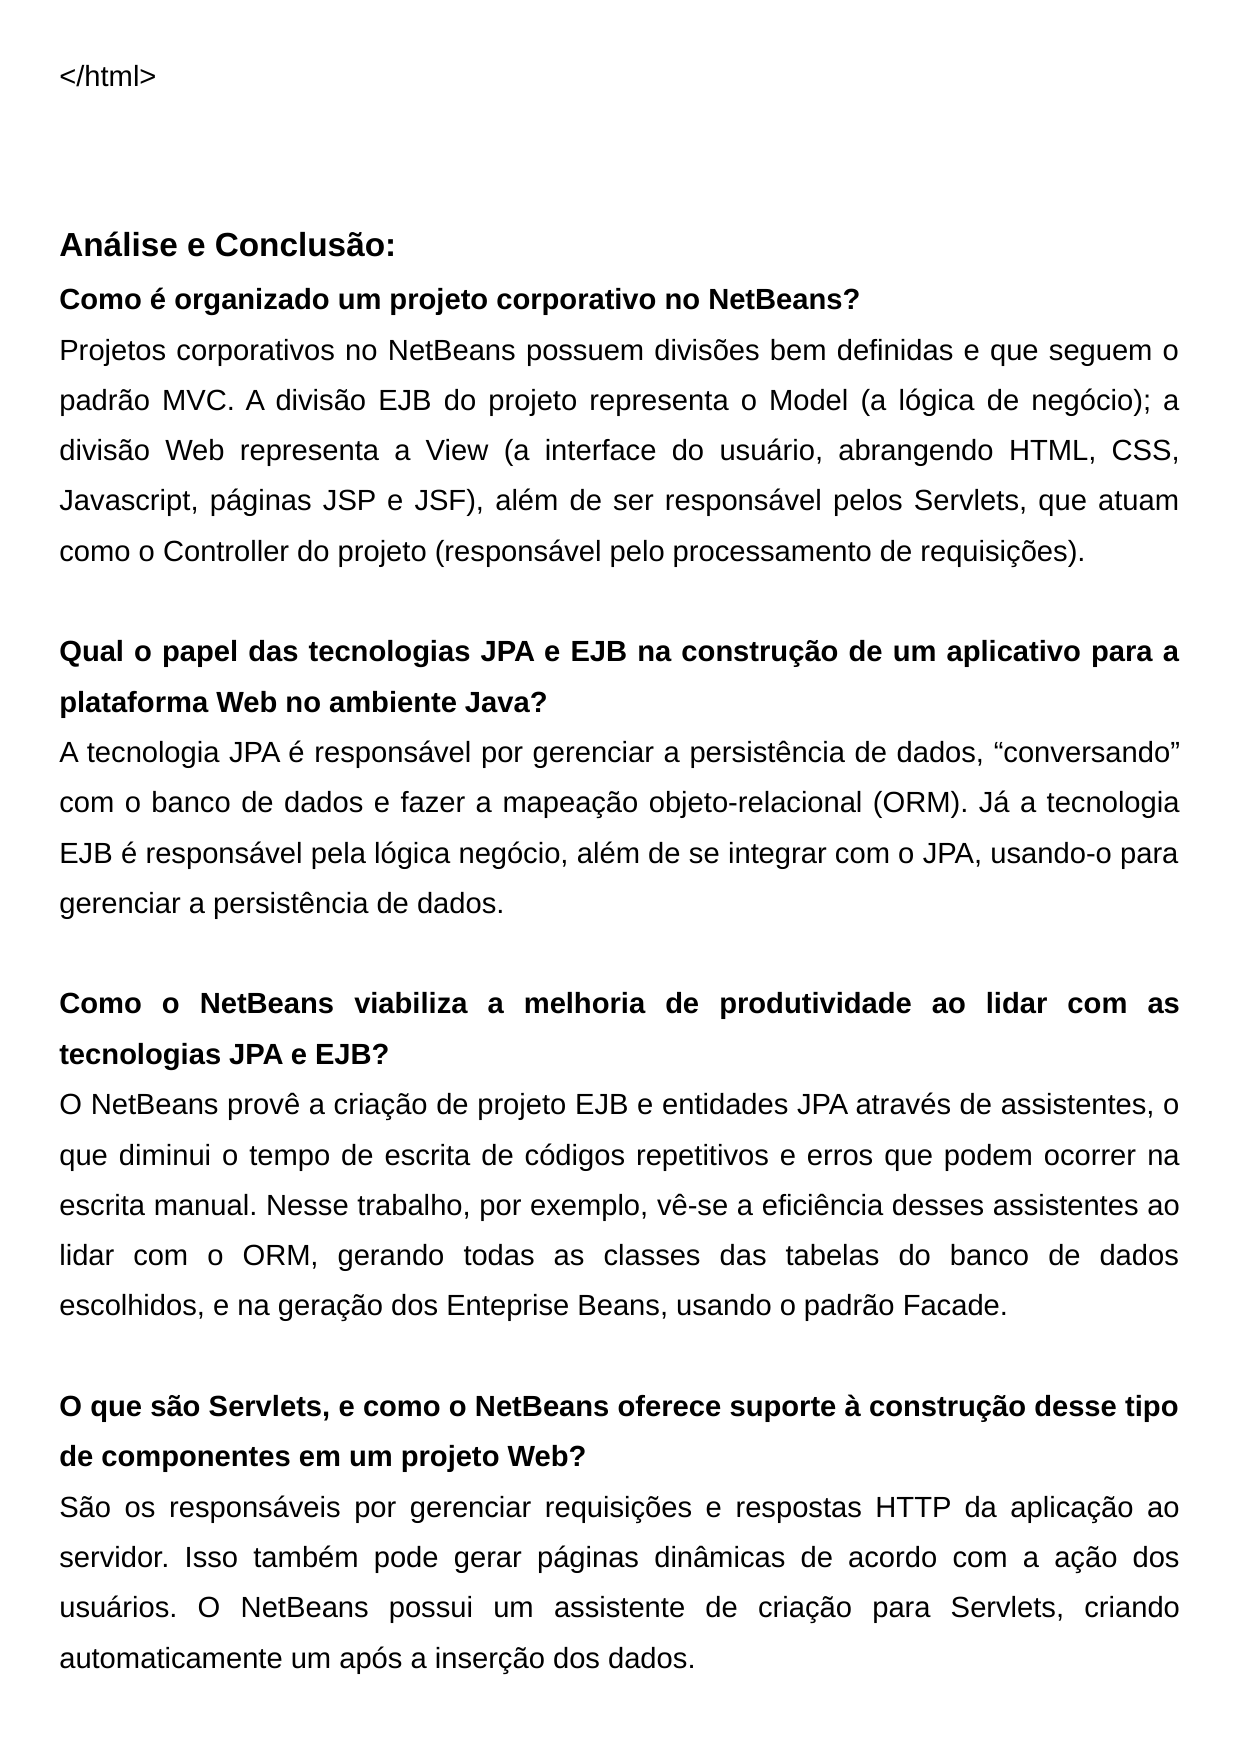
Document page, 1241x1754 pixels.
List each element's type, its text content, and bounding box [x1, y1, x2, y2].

list São os responsáveis por gerenciar requisições e respostas HTTP da aplicação ao servidor. Isso também pode gerar páginas dinâmicas de acordo com a ação dos usuários. O NetBeans possui um assistente de criação para Servlets, criando automaticamente um após a inserção dos dados. [59, 1490, 1181, 1674]
text </html> [59, 59, 1181, 93]
list Projetos corporativos no NetBeans possuem divisões bem definidas e que seguem o padrão MVC. A divisão EJB do projeto representa o Model (a lógica de negócio); a divisão Web representa a View (a interface do usuário, abrangendo HTML, CSS, Javascript, páginas JSP e JSF), além de ser responsável pelos Servlets, que atuam como o Controller do projeto (responsável pelo processamento de requisições). [59, 332, 1181, 567]
list Análise e Conclusão: [59, 224, 1181, 263]
list Como o NetBeans viabiliza a melhoria de produtividade ao lidar com as tecnologias JPA e EJB? [59, 987, 1181, 1070]
list Como é organizado um projeto corporativo no NetBeans? [59, 282, 1181, 316]
list O que são Servlets, e como o NetBeans oferece suporte à construção desse tipo de componentes em um projeto Web? [59, 1389, 1181, 1473]
list A tecnologia JPA é responsável por gerenciar a persistência de dados, “conversando” com o banco de dados e fazer a mapeação objeto-relacional (ORM). Já a tecnologia EJB é responsável pela lógica negócio, além de se integrar com o JPA, usando-o para gerenciar a persistência de dados. [59, 735, 1181, 919]
list Qual o papel das tecnologias JPA e EJB na construção de um aplicativo para a plataforma Web no ambiente Java? [59, 634, 1181, 718]
list O NetBeans provê a criação de projeto EJB e entidades JPA através de assistentes, o que diminui o tempo de escrita de códigos repetitivos e erros que podem ocorrer na escrita manual. Nesse trabalho, por exemplo, vê-se a eficiência desses assistentes ao lidar com o ORM, gerando todas as classes das tabelas do banco de dados escolhidos, e na geração dos Enteprise Beans, usando o padrão Facade. [59, 1087, 1181, 1322]
